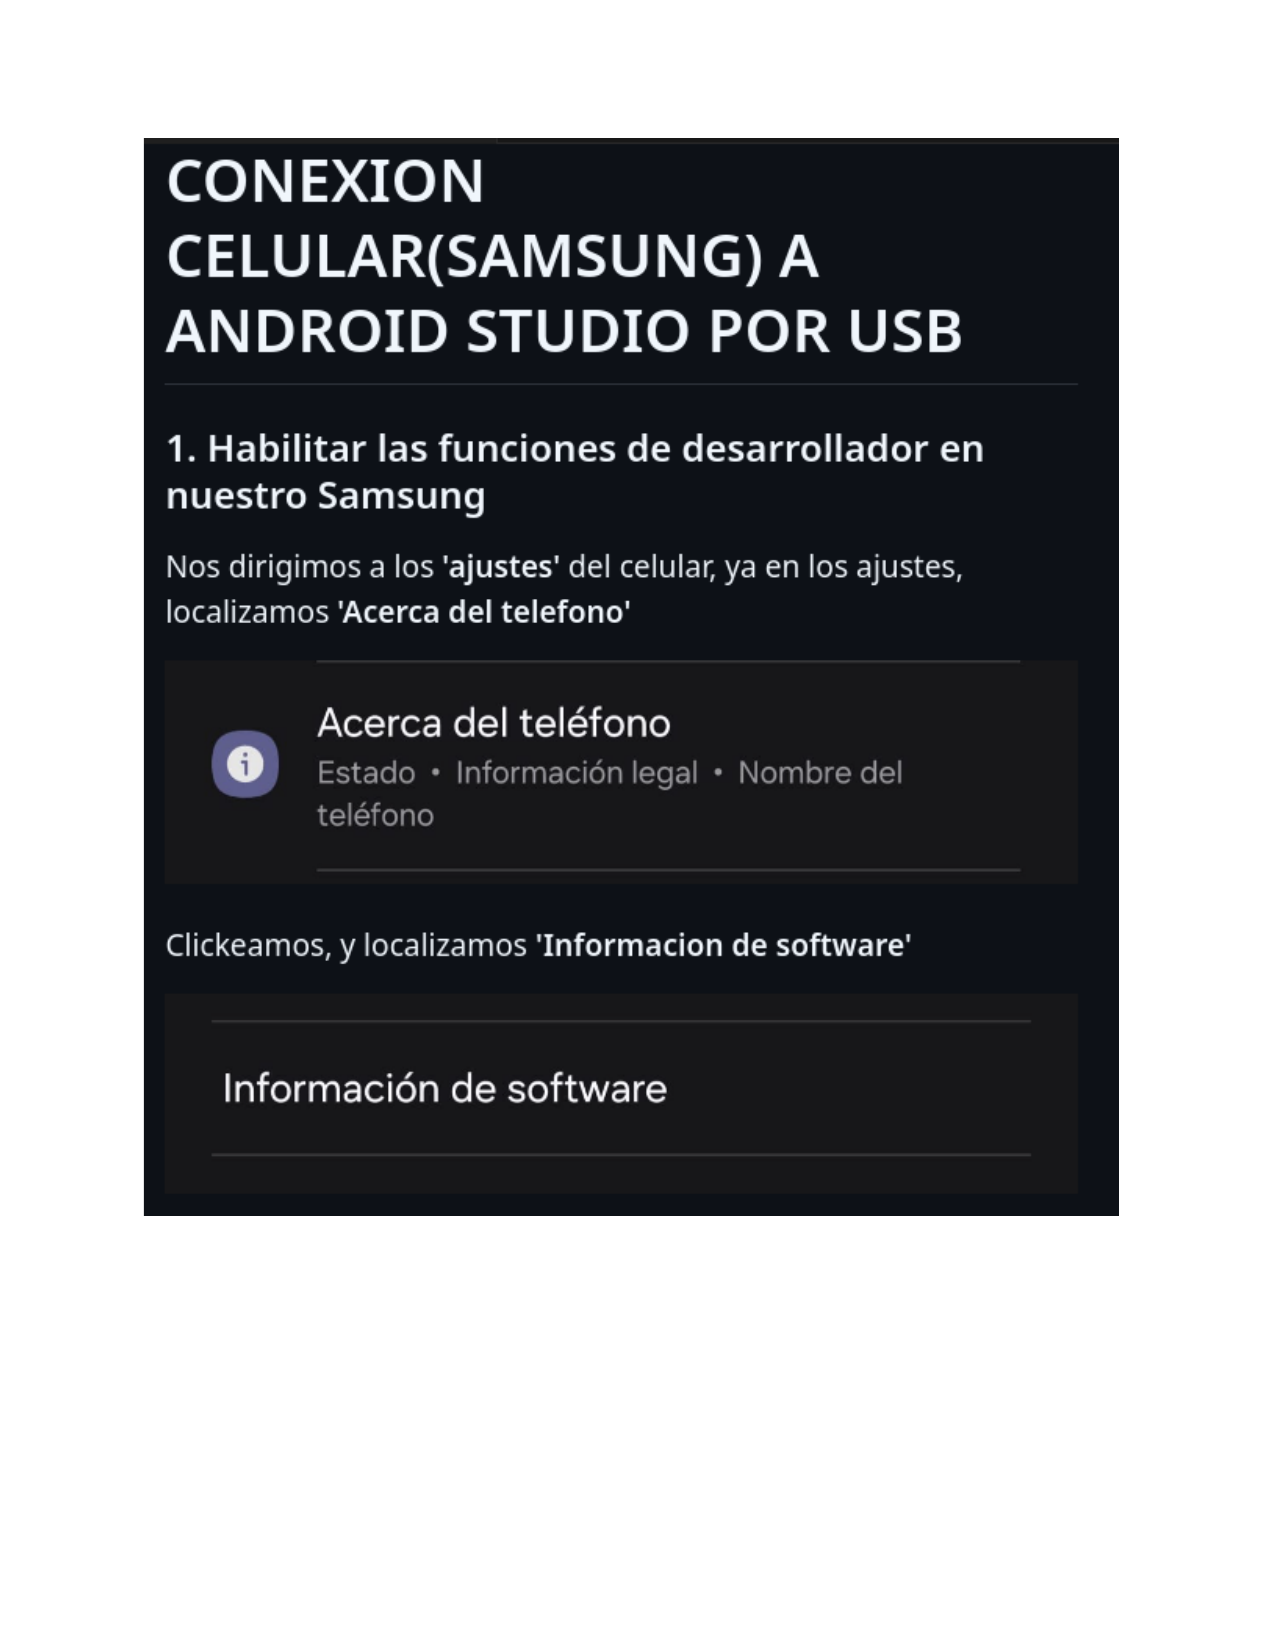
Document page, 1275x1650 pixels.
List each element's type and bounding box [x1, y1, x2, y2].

picture [143, 138, 1119, 1216]
